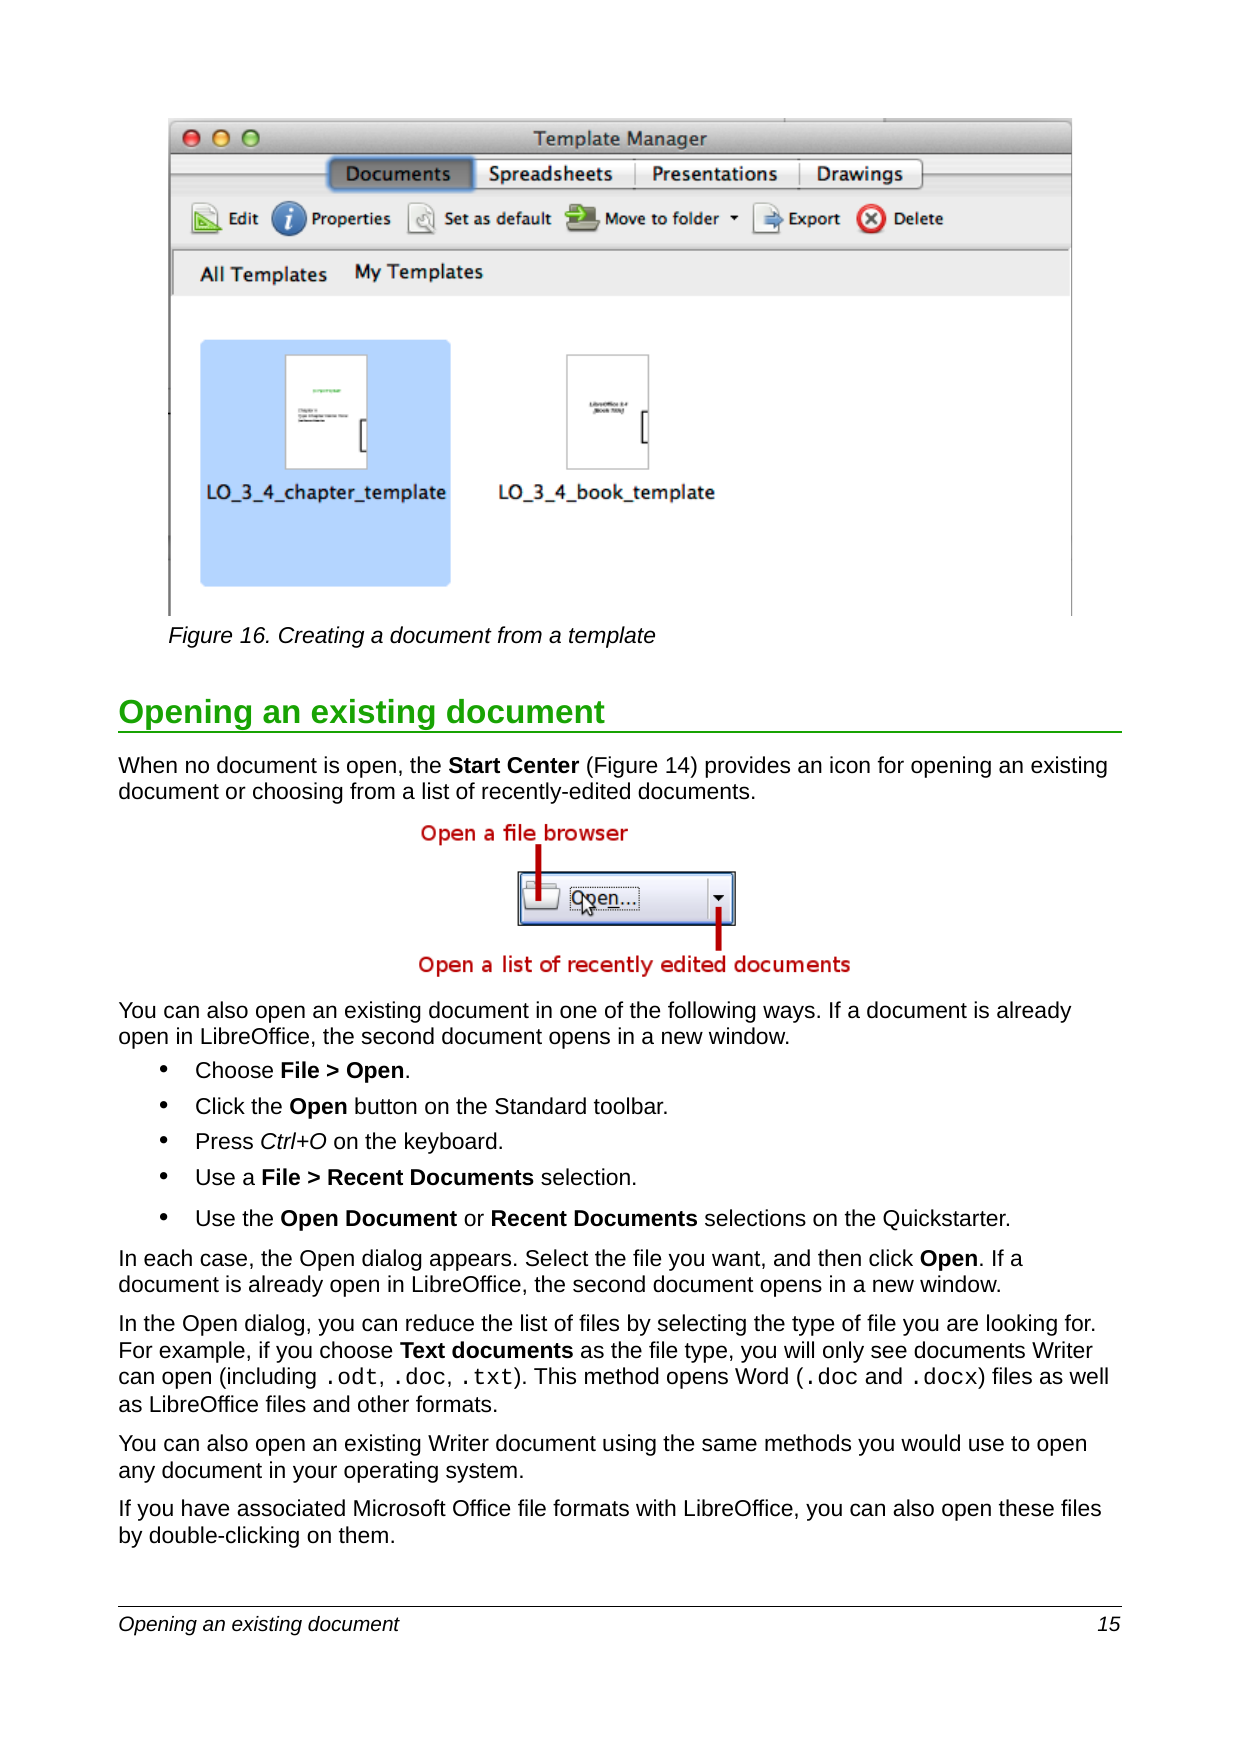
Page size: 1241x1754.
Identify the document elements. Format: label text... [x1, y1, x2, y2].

text You can also open an existing Writer document using the same methods you would use to open any document in your operating system. [118, 1430, 1122, 1483]
picture [168, 118, 1073, 616]
subtitle Opening an existing document [118, 693, 1122, 731]
text If you have associated Microsoft Office file formats with LibreOffice, you can also open these files by double-clicking on them. [118, 1495, 1122, 1548]
picture [411, 817, 858, 984]
list Click the Open button on the Standard toolbar. [156, 1091, 1122, 1120]
text In each case, the Open dialog appears. Select the file you want, and then click Open. If a document is already open in LibreOffice, the second document opens in a new window. [118, 1245, 1122, 1298]
list Press Ctrl+O on the keyboard. [156, 1127, 1122, 1156]
list You can also open an existing document in one of the following ways. If a document is already open in LibreOffice, the second document opens in a new window. [118, 997, 1122, 1049]
text In the Open dialog, you can reduce the list of files by selecting the type of file you are looking for. For example, if you choose Text documents as the file type, you will only see documents Writer can open (including .odt, .doc, .txt). This method opens Word (.doc and .docx) files as well as LibreOffice files and other formats. [118, 1310, 1122, 1418]
list Use a File > Recent Documents selection. [156, 1162, 1122, 1191]
list Choose File > Open. [156, 1056, 1122, 1085]
list Use the Open Document or Recent Documents selections on the Quickstarter. [156, 1203, 1122, 1233]
text When no document is open, the Start Center (Figure 14) provides an icon for opening an existing document or choosing from a list of recently-edited documents. [118, 752, 1122, 805]
text Figure 16. Creating a document from a template [168, 622, 1072, 648]
